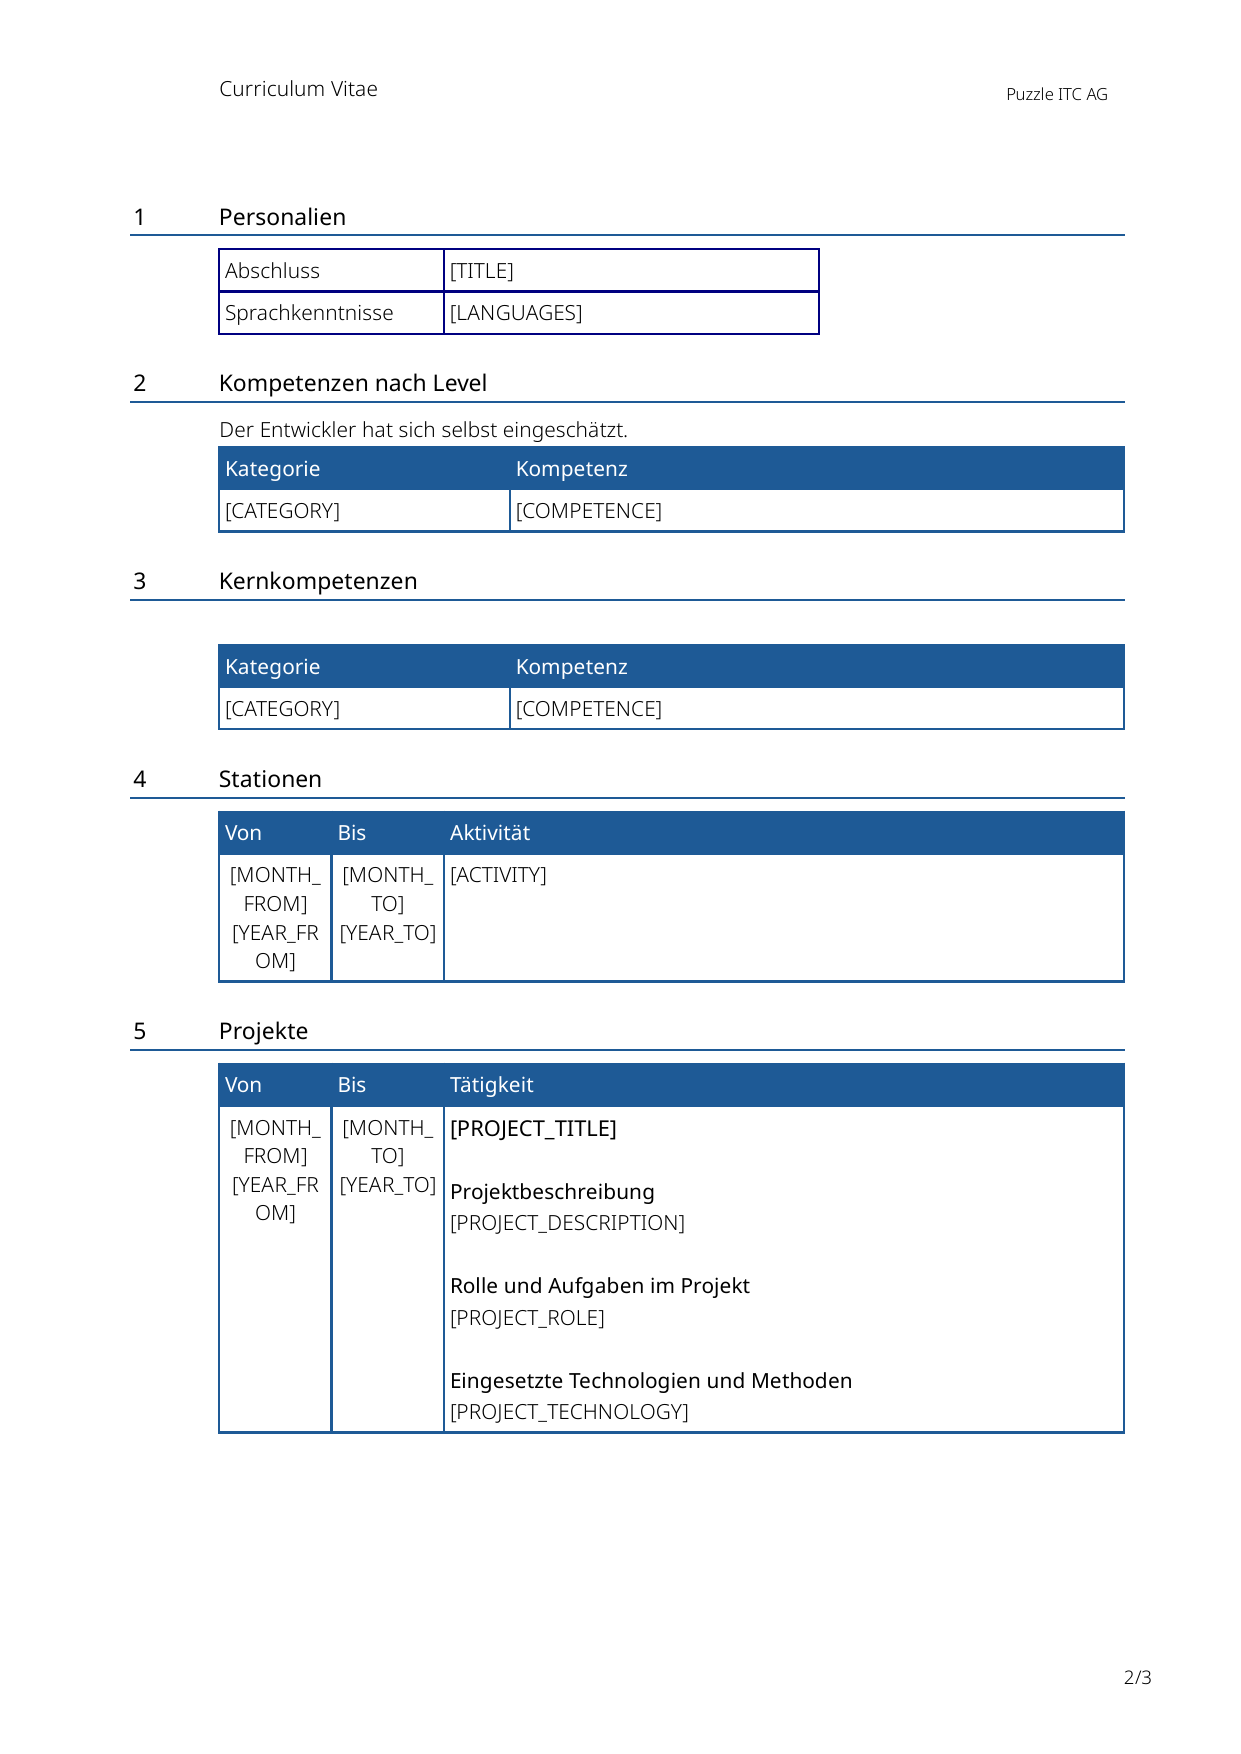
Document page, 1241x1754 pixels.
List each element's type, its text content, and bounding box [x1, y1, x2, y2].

table_cell Sprachkenntnisse [220, 293, 443, 332]
table_header Kompetenz [511, 448, 1123, 488]
table_header [TITLE] [445, 250, 818, 290]
table_cell [MONTH_FROM][YEAR_FROM] [220, 1107, 330, 1431]
text Der Entwickler hat sich selbst eingeschätzt. [219, 415, 1125, 443]
subtitle Stationen [130, 760, 1125, 797]
table_cell [MONTH_FROM][YEAR_FROM] [220, 855, 330, 980]
table_cell [MONTH_TO][YEAR_TO] [333, 1107, 443, 1431]
table_header Kategorie [220, 448, 509, 488]
table_header Bis [333, 813, 443, 853]
subtitle Personalien [130, 197, 1125, 234]
table_header Von [220, 1065, 330, 1105]
table_cell [CATEGORY] [220, 688, 509, 728]
subtitle Projekte [130, 1012, 1125, 1049]
subtitle Kompetenzen nach Level [130, 364, 1125, 401]
table_header Abschluss [220, 250, 443, 290]
table_header Tätigkeit [445, 1065, 1123, 1105]
table_cell [MONTH_TO][YEAR_TO] [333, 855, 443, 980]
table_header Kompetenz [511, 646, 1123, 686]
table_header Aktivität [445, 813, 1123, 853]
table_cell [CATEGORY] [220, 490, 509, 530]
table_cell [LANGUAGES] [445, 293, 818, 332]
table_cell [COMPETENCE] [511, 490, 1123, 530]
table_cell [ACTIVITY] [445, 855, 1123, 980]
table_cell [COMPETENCE] [511, 688, 1123, 728]
table_header Bis [333, 1065, 443, 1105]
table_cell [PROJECT_TITLE] Projektbeschreibung [PROJECT_DESCRIPTION] Rolle und Aufgaben im Projekt [PROJECT_ROLE] Eingesetzte Technologien und Methoden [PROJECT_TECHNOLOGY] [445, 1107, 1123, 1431]
table_header Kategorie [220, 646, 509, 686]
table_header Von [220, 813, 330, 853]
subtitle Kernkompetenzen [130, 562, 1125, 599]
